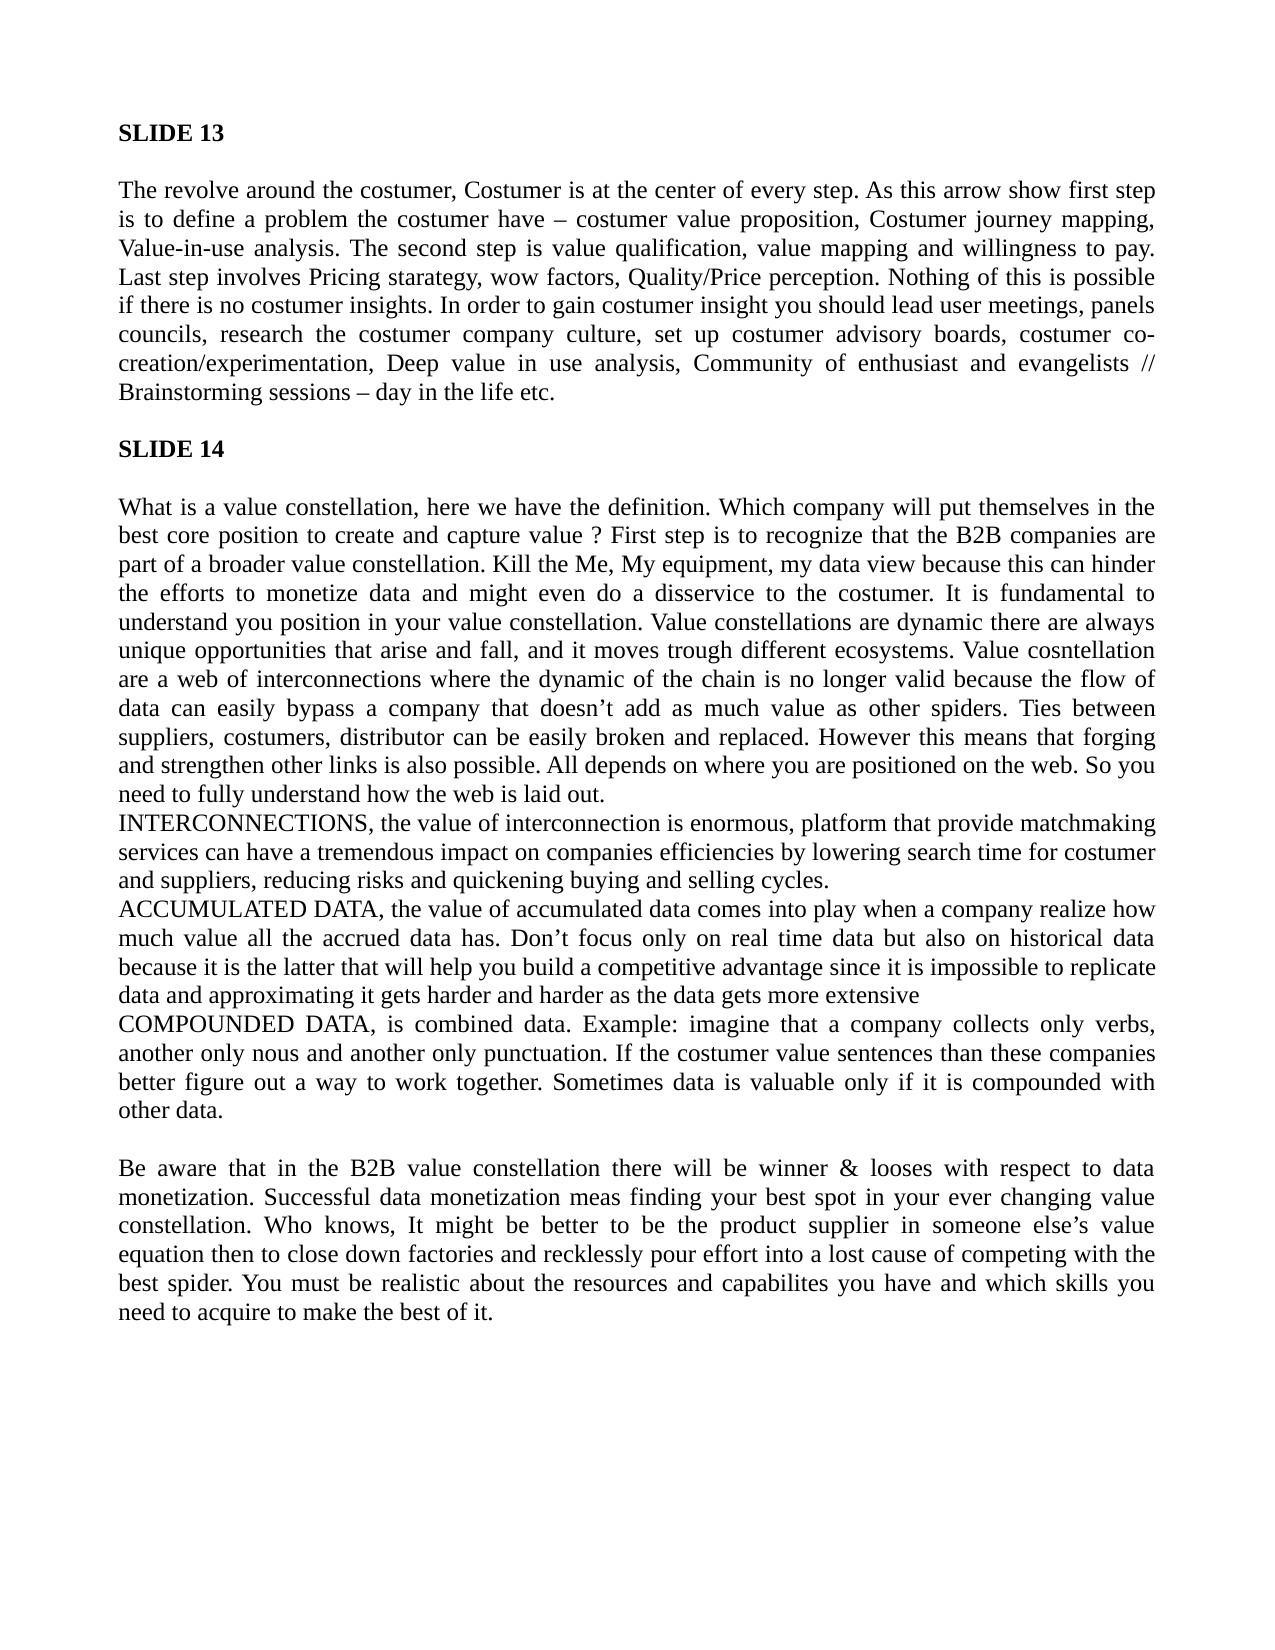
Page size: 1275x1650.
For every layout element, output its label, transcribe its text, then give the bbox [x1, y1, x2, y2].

text What is a value constellation, here we have the definition. Which company will put themselves in the best core position to create and capture value ? First step is to recognize that the B2B companies are part of a broader value constellation. Kill the Me, My equipment, my data view because this can hinder the efforts to monetize data and might even do a disservice to the costumer. It is fundamental to understand you position in your value constellation. Value constellations are dynamic there are always unique opportunities that arise and fall, and it moves trough different ecosystems. Value cosntellation are a web of interconnections where the dynamic of the chain is no longer valid because the flow of data can easily bypass a company that doesn’t add as much value as other spiders. Ties between suppliers, costumers, distributor can be easily broken and replaced. However this means that forging and strengthen other links is also possible. All depends on where you are positioned on the web. So you need to fully understand how the web is laid out. [118, 492, 1157, 808]
text ACCUMULATED DATA, the value of accumulated data comes into play when a company realize how much value all the accrued data has. Don’t focus only on real time data but also on historical data because it is the latter that will help you build a competitive advantage since it is impossible to replicate data and approximating it gets harder and harder as the data gets more extensive [118, 894, 1157, 1009]
text INTERCONNECTIONS, the value of interconnection is enormous, platform that provide matchmaking services can have a tremendous impact on companies efficiencies by lowering search time for costumer and suppliers, reducing risks and quickening buying and selling cycles. [118, 808, 1157, 894]
text COMPOUNDED DATA, is combined data. Example: imagine that a company collects only verbs, another only nous and another only punctuation. If the costumer value sentences than these companies better figure out a way to work together. Sometimes data is valuable only if it is compounded with other data. [118, 1009, 1157, 1124]
text The revolve around the costumer, Costumer is at the center of every step. As this arrow show first step is to define a problem the costumer have – costumer value proposition, Costumer journey mapping, Value-in-use analysis. The second step is value qualification, value mapping and willingness to pay. Last step involves Pricing starategy, wow factors, Quality/Price perception. Nothing of this is possible if there is no costumer insights. In order to gain costumer insight you should lead user meetings, panels councils, research the costumer company culture, set up costumer advisory boards, costumer co-creation/experimentation, Deep value in use analysis, Community of enthusiast and evangelists // Brainstorming sessions – day in the life etc. [118, 176, 1157, 406]
text SLIDE 14 [118, 434, 1157, 463]
text SLIDE 13 [118, 118, 1157, 147]
text Be aware that in the B2B value constellation there will be winner & looses with respect to data monetization. Successful data monetization meas finding your best spot in your ever changing value constellation. Who knows, It might be better to be the product supplier in someone else’s value equation then to close down factories and recklessly pour effort into a lost cause of competing with the best spider. You must be realistic about the resources and capabilites you have and which skills you need to acquire to make the best of it. [118, 1153, 1157, 1326]
